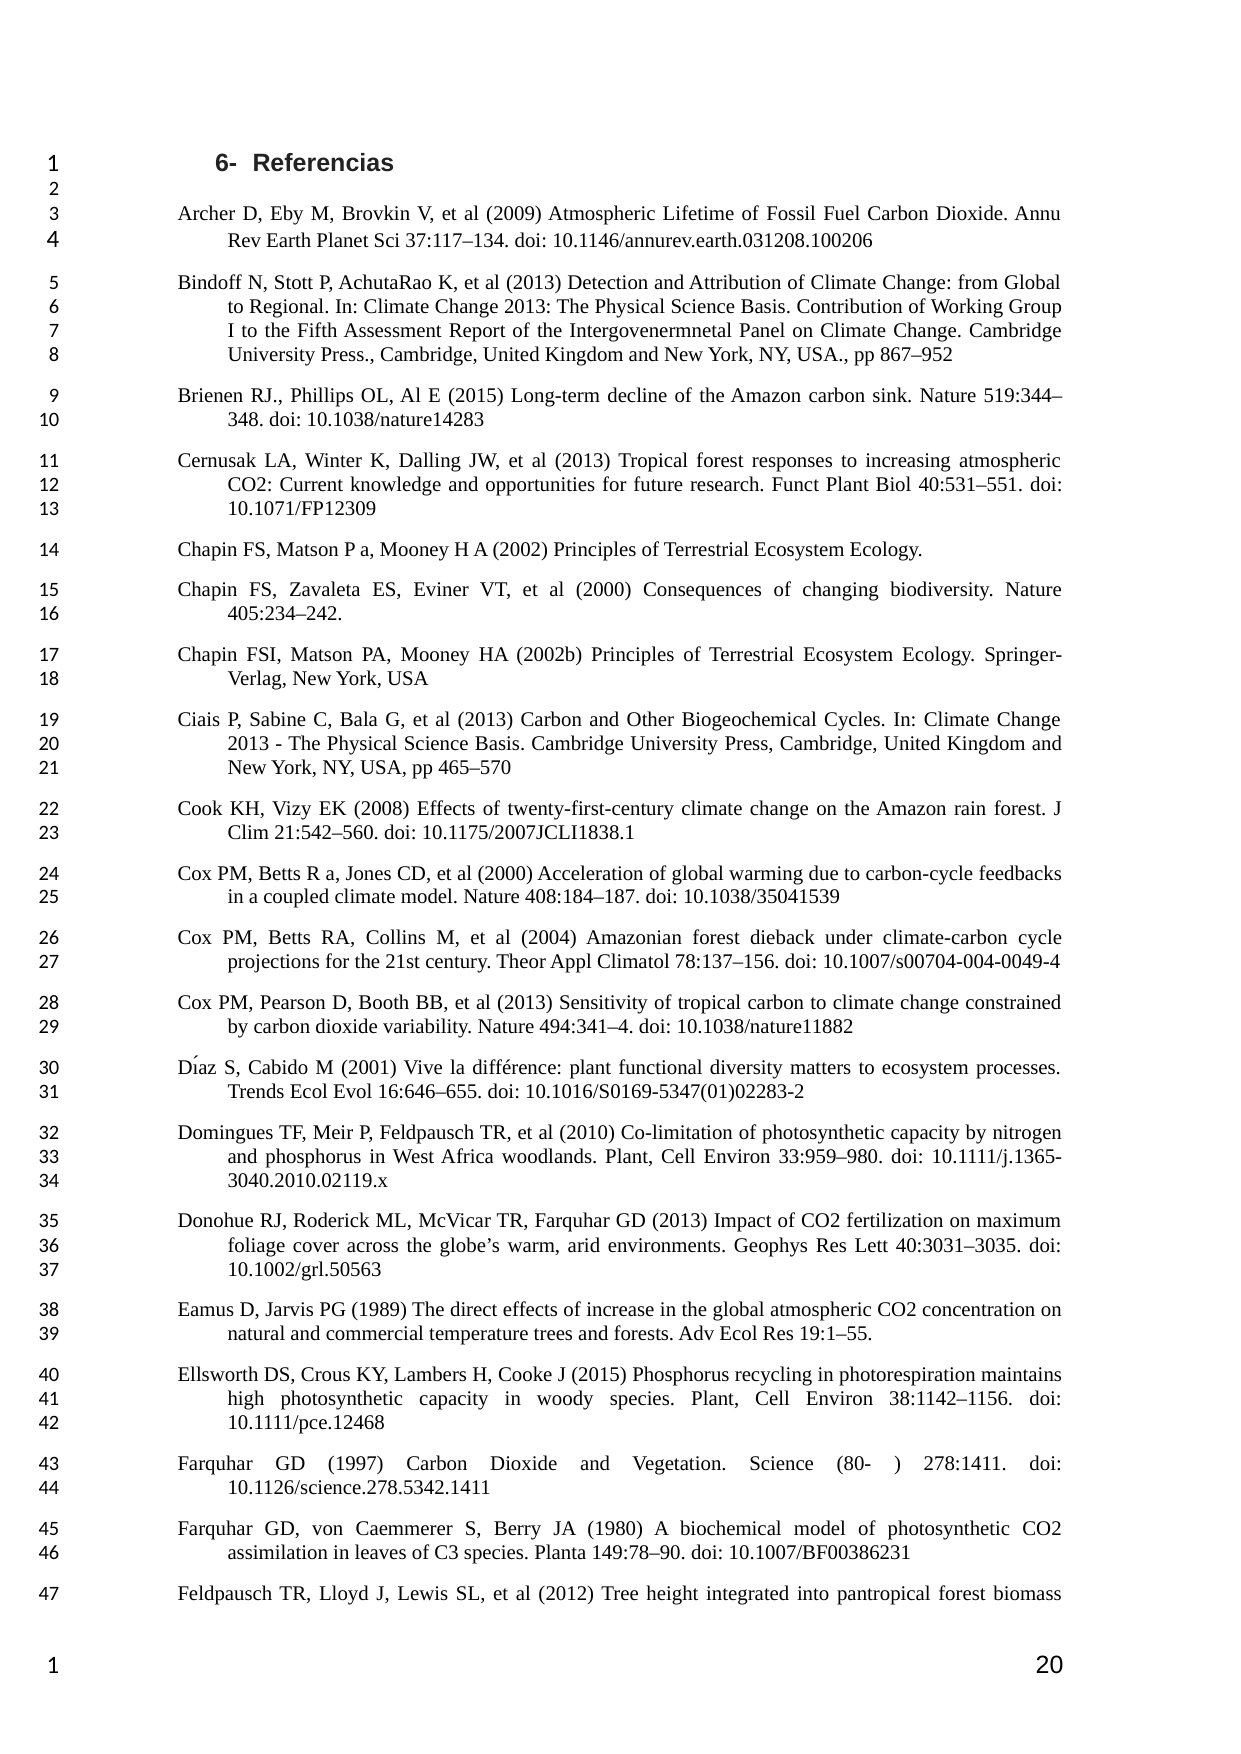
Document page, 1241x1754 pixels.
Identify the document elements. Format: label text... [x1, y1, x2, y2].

text Farquhar GD, von Caemmerer S, Berry JA (1980) A biochemical model of photosynthetic CO2 assimilation in leaves of C3 species. Planta 149:78–90. doi: 10.1007/BF00386231 [177, 1516, 1063, 1564]
text Ellsworth DS, Crous KY, Lambers H, Cooke J (2015) Phosphorus recycling in photorespiration maintains high photosynthetic capacity in woody species. Plant, Cell Environ 38:1142–1156. doi: 10.1111/pce.12468 [177, 1362, 1063, 1434]
text Cox PM, Betts RA, Collins M, et al (2004) Amazonian forest dieback under climate-carbon cycle projections for the 21st century. Theor Appl Climatol 78:137–156. doi: 10.1007/s00704-004-0049-4 [177, 925, 1063, 973]
list Referencias [215, 148, 1063, 176]
text Chapin FS, Matson P a, Mooney H A (2002) Principles of Terrestrial Ecosystem Ecology. [177, 536, 1063, 561]
text Domingues TF, Meir P, Feldpausch TR, et al (2010) Co-limitation of photosynthetic capacity by nitrogen and phosphorus in West Africa woodlands. Plant, Cell Environ 33:959–980. doi: 10.1111/j.1365-3040.2010.02119.x [177, 1119, 1063, 1192]
text Ciais P, Sabine C, Bala G, et al (2013) Carbon and Other Biogeochemical Cycles. In: Climate Change 2013 - The Physical Science Basis. Cambridge University Press, Cambridge, United Kingdom and New York, NY, USA, pp 465–570 [177, 707, 1063, 779]
text Cernusak LA, Winter K, Dalling JW, et al (2013) Tropical forest responses to increasing atmospheric CO2: Current knowledge and opportunities for future research. Funct Plant Biol 40:531–551. doi: 10.1071/FP12309 [177, 448, 1063, 520]
text Donohue RJ, Roderick ML, McVicar TR, Farquhar GD (2013) Impact of CO2 fertilization on maximum foliage cover across the globe’s warm, arid environments. Geophys Res Lett 40:3031–3035. doi: 10.1002/grl.50563 [177, 1208, 1063, 1281]
text Chapin FSI, Matson PA, Mooney HA (2002b) Principles of Terrestrial Ecosystem Ecology. Springer-Verlag, New York, USA [177, 642, 1063, 690]
text Bindoff N, Stott P, AchutaRao K, et al (2013) Detection and Attribution of Climate Change: from Global to Regional. In: Climate Change 2013: The Physical Science Basis. Contribution of Working Group I to the Fifth Assessment Report of the Intergovenermnetal Panel on Climate Change. Cambridge University Press., Cambridge, United Kingdom and New York, NY, USA., pp 867–952 [177, 270, 1063, 366]
text Dı́az S, Cabido M (2001) Vive la différence: plant functional diversity matters to ecosystem processes. Trends Ecol Evol 16:646–655. doi: 10.1016/S0169-5347(01)02283-2 [177, 1055, 1063, 1103]
text Eamus D, Jarvis PG (1989) The direct effects of increase in the global atmospheric CO2 concentration on natural and commercial temperature trees and forests. Adv Ecol Res 19:1–55. [177, 1297, 1063, 1345]
text Chapin FS, Zavaleta ES, Eviner VT, et al (2000) Consequences of changing biodiversity. Nature 405:234–242. [177, 577, 1063, 625]
text Cox PM, Betts R a, Jones CD, et al (2000) Acceleration of global warming due to carbon-cycle feedbacks in a coupled climate model. Nature 408:184–187. doi: 10.1038/35041539 [177, 860, 1063, 908]
text Brienen RJ., Phillips OL, Al E (2015) Long-term decline of the Amazon carbon sink. Nature 519:344–348. doi: 10.1038/nature14283 [177, 383, 1063, 431]
text Farquhar GD (1997) Carbon Dioxide and Vegetation. Science (80- ) 278:1411. doi: 10.1126/science.278.5342.1411 [177, 1451, 1063, 1499]
text Feldpausch TR, Lloyd J, Lewis SL, et al (2012) Tree height integrated into pantropical forest biomass [177, 1581, 1063, 1604]
text Cox PM, Pearson D, Booth BB, et al (2013) Sensitivity of tropical carbon to climate change constrained by carbon dioxide variability. Nature 494:341–4. doi: 10.1038/nature11882 [177, 990, 1063, 1038]
text Cook KH, Vizy EK (2008) Effects of twenty-first-century climate change on the Amazon rain forest. J Clim 21:542–560. doi: 10.1175/2007JCLI1838.1 [177, 796, 1063, 844]
text Archer D, Eby M, Brovkin V, et al (2009) Atmospheric Lifetime of Fossil Fuel Carbon Dioxide. Annu Rev Earth Planet Sci 37:117–134. doi: 10.1146/annurev.earth.031208.100206 [177, 200, 1063, 253]
